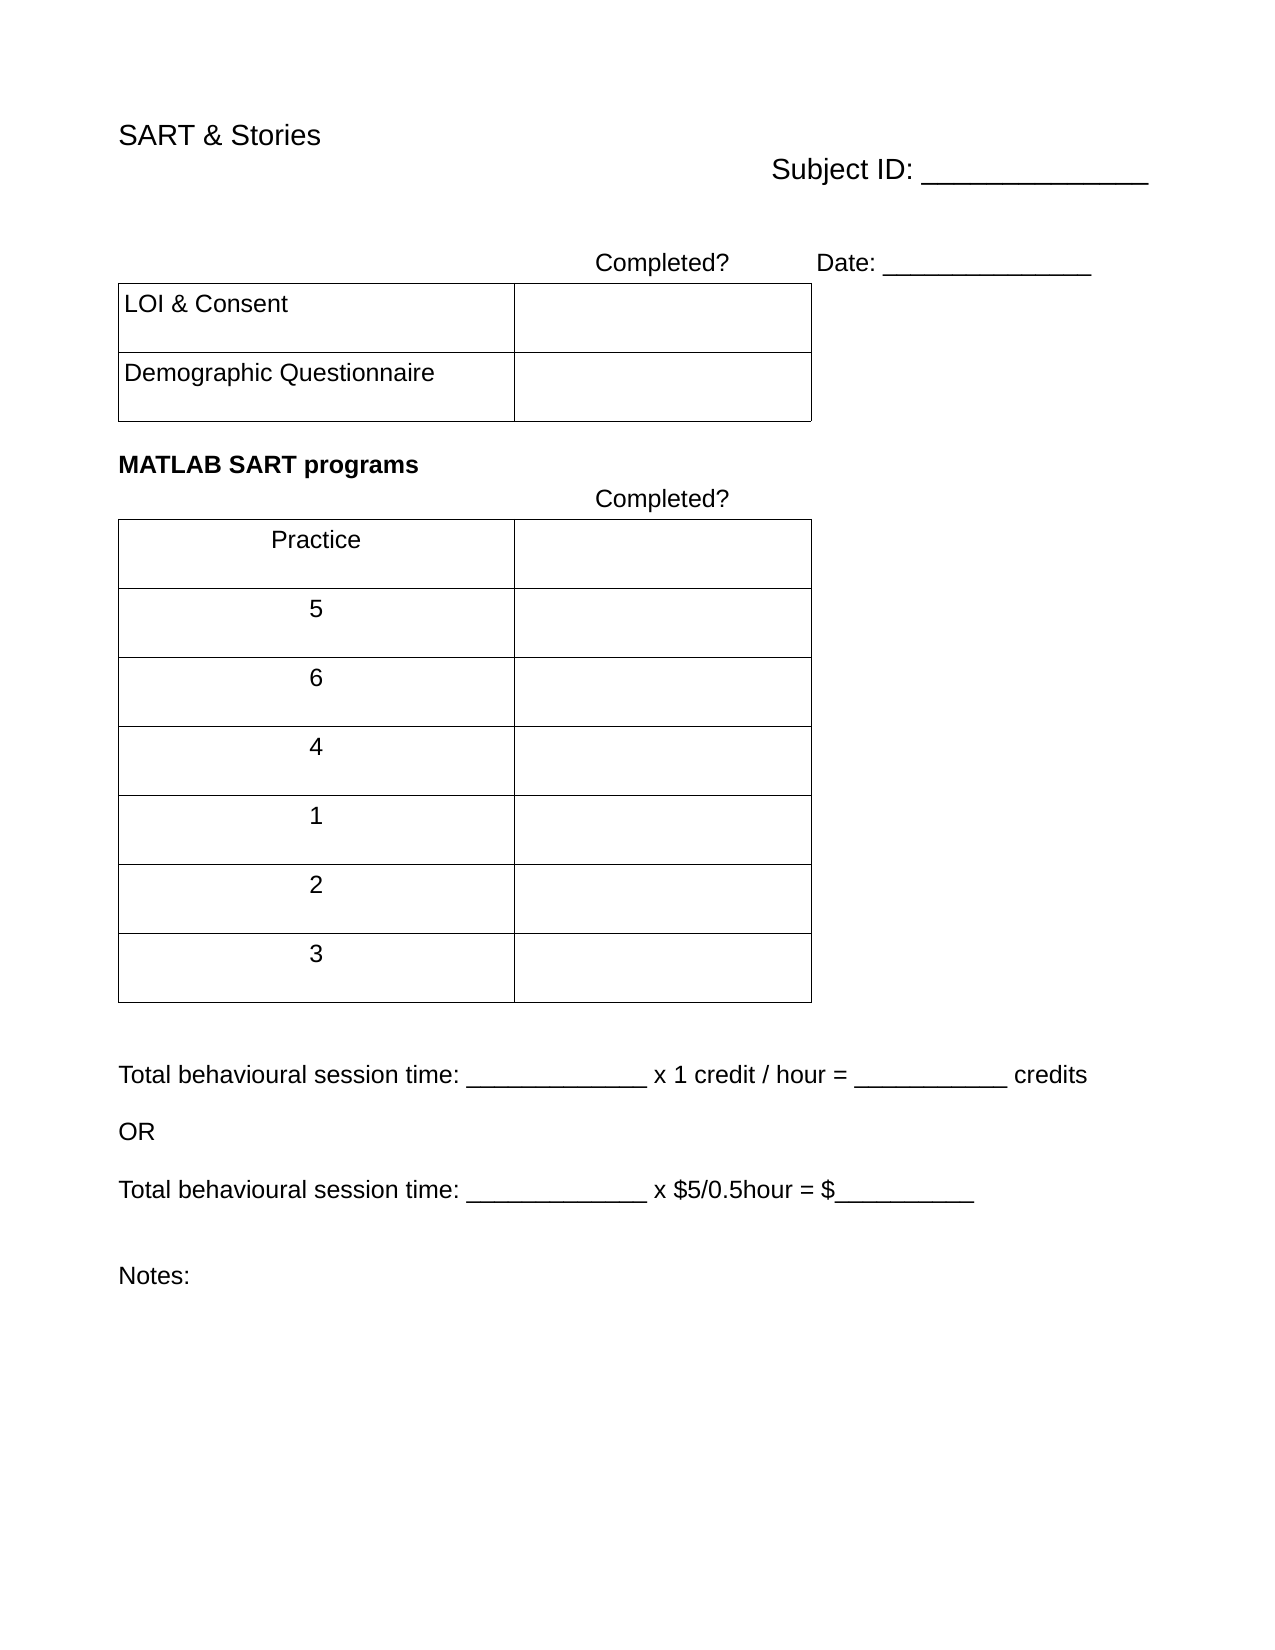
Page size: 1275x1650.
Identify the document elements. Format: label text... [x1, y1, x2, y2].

table_cell [515, 658, 811, 726]
table_header Date: _______________ [811, 214, 1157, 283]
table_header [118, 479, 514, 519]
table_cell [812, 657, 1157, 726]
table_cell Demographic Questionnaire [119, 353, 514, 421]
table_cell [812, 519, 1157, 588]
table_cell 3 [119, 934, 514, 1002]
table_cell 2 [119, 865, 514, 933]
table_cell [515, 589, 811, 657]
table_cell [515, 520, 811, 588]
text Notes: [118, 1261, 1157, 1290]
text SART & Stories [118, 118, 1157, 152]
table_cell [515, 727, 811, 795]
table_cell Practice [119, 520, 514, 588]
table_cell [515, 284, 811, 352]
text Total behavioural session time: _____________ x $5/0.5hour = $__________ [118, 1175, 1157, 1204]
table_cell [812, 588, 1157, 657]
table_cell [812, 864, 1157, 933]
table_cell 1 [119, 796, 514, 864]
table_cell [515, 865, 811, 933]
table_cell 4 [119, 727, 514, 795]
table_cell [515, 796, 811, 864]
text MATLAB SART programs [118, 450, 1157, 479]
table_cell [812, 283, 1157, 352]
table_cell 5 [119, 589, 514, 657]
text OR [118, 1117, 1157, 1175]
table_cell [515, 353, 811, 421]
table_cell [812, 795, 1157, 864]
table_cell [812, 352, 1157, 421]
table_cell LOI & Consent [119, 284, 514, 352]
table_header Completed? [514, 214, 811, 283]
table_cell [812, 933, 1157, 1002]
text Total behavioural session time: _____________ x 1 credit / hour = ___________ credits [118, 1060, 1157, 1089]
table_header Completed? [514, 479, 811, 519]
table_header [118, 214, 514, 283]
table_cell [812, 726, 1157, 795]
table_cell 6 [119, 658, 514, 726]
text Subject ID: ______________ [118, 152, 1157, 185]
table_header [811, 479, 1157, 519]
table_cell [515, 934, 811, 1002]
